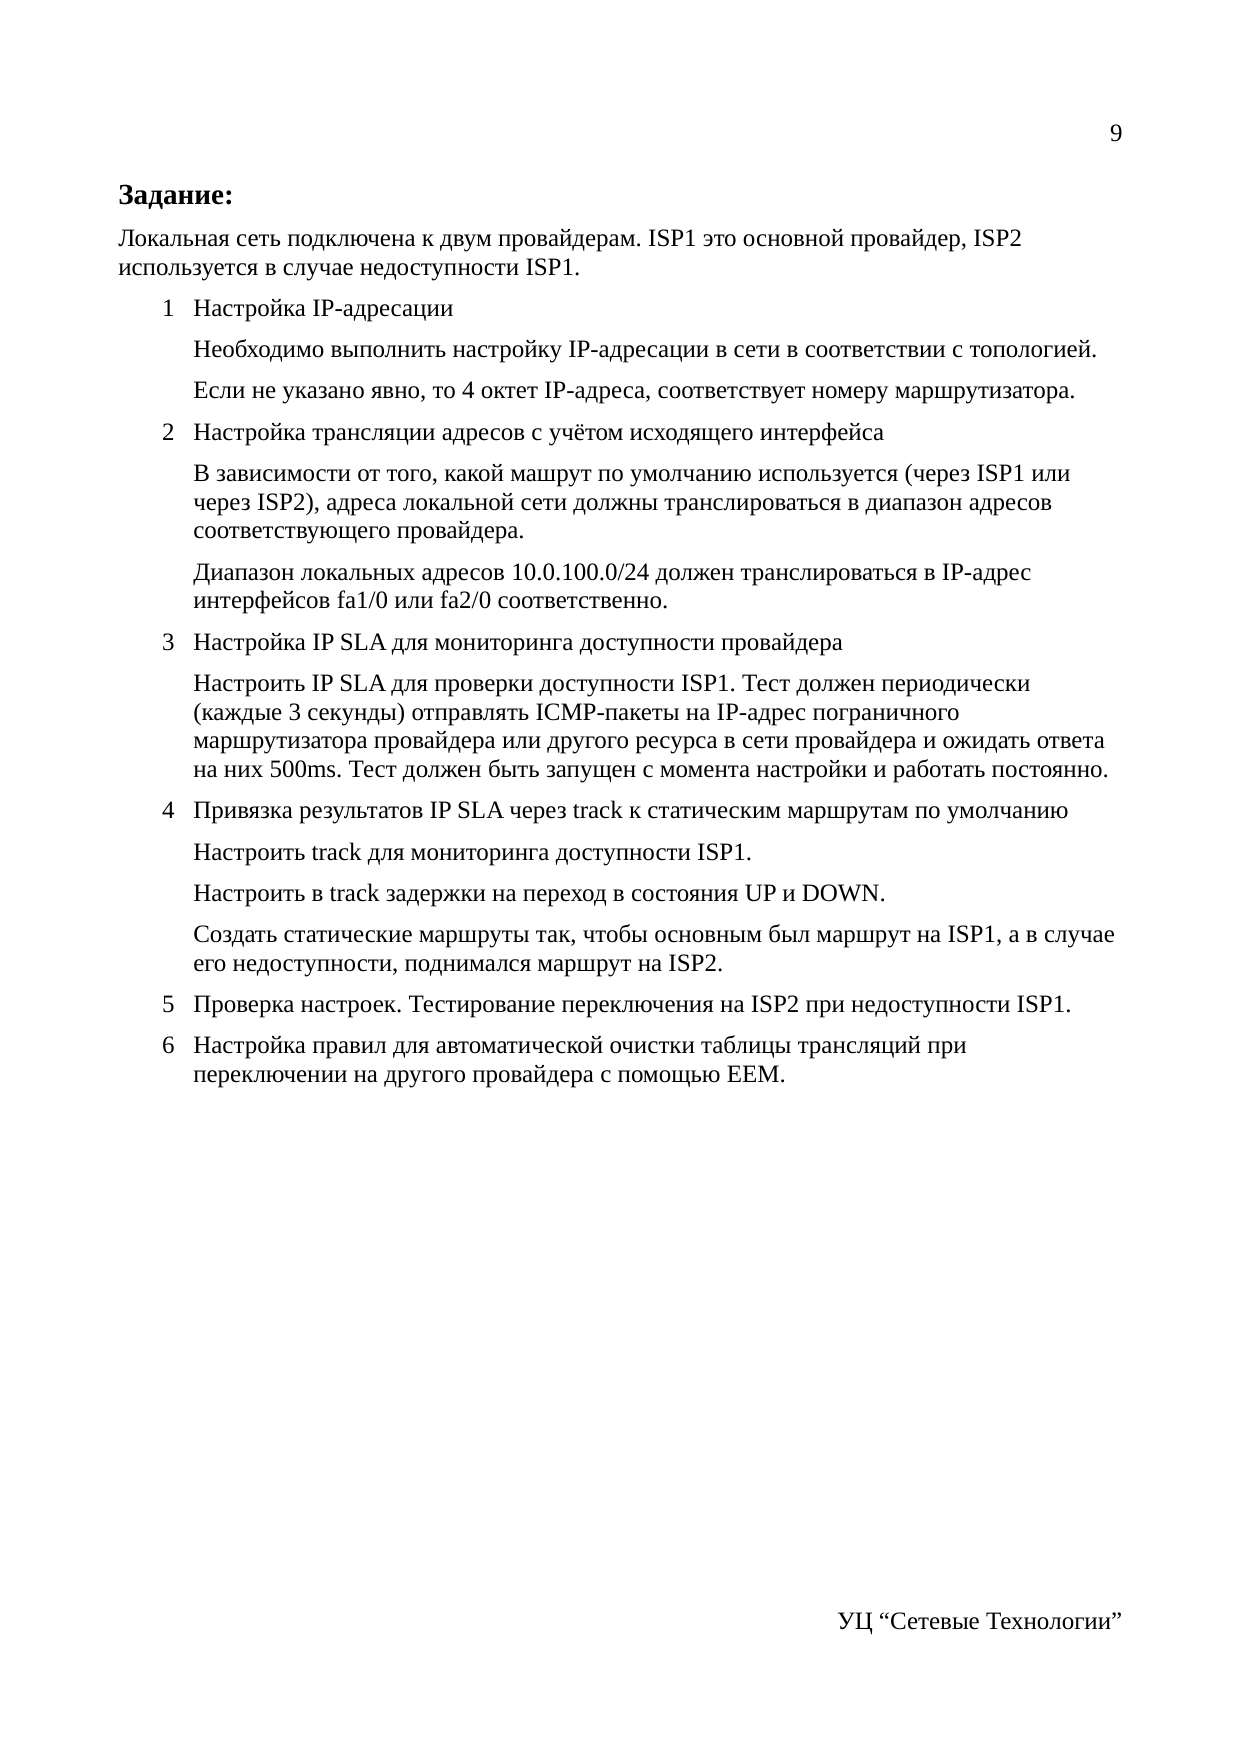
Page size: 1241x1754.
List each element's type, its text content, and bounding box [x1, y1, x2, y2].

list Привязка результатов IP SLA через track к статическим маршрутам по умолчанию [156, 796, 1122, 824]
list Настройка IP SLA для мониторинга доступности провайдера [156, 627, 1122, 656]
list Если не указано явно, то 4 октет IP-адреса, соответствует номеру маршрутизатора. [156, 376, 1122, 404]
list Настройка IP-адресации [156, 293, 1122, 322]
list Настроить IP SLA для проверки доступности ISP1. Тест должен периодически (каждые 3 секунды) отправлять ICMP-пакеты на IP-адрес пограничного маршрутизатора провайдера или другого ресурса в сети провайдера и ожидать ответа на них 500ms. Тест должен быть запущен с момента настройки и работать постоянно. [156, 668, 1122, 783]
list Проверка настроек. Тестирование переключения на ISP2 при недоступности ISP1. [156, 989, 1122, 1018]
list Настройка правил для автоматической очистки таблицы трансляций при переключении на другого провайдера с помощью EEM. [156, 1031, 1122, 1088]
text Локальная сеть подключена к двум провайдерам. ISP1 это основной провайдер, ISP2 используется в случае недоступности ISP1. [118, 223, 1122, 281]
text Задание: [118, 177, 1122, 211]
list Создать статические маршруты так, чтобы основным был маршрут на ISP1, а в случае его недоступности, поднимался маршрут на ISP2. [156, 919, 1122, 977]
list Настроить track для мониторинга доступности ISP1. [156, 837, 1122, 866]
list Диапазон локальных адресов 10.0.100.0/24 должен транслироваться в IP-адрес интерфейсов fa1/0 или fa2/0 соответственно. [156, 557, 1122, 614]
list Необходимо выполнить настройку IP-адресации в сети в соответствии с топологией. [156, 334, 1122, 363]
list Настроить в track задержки на переход в состояния UP и DOWN. [156, 878, 1122, 907]
list Настройка трансляции адресов с учётом исходящего интерфейса [156, 417, 1122, 446]
list В зависимости от того, какой машрут по умолчанию используется (через ISP1 или через ISP2), адреса локальной сети должны транслироваться в диапазон адресов соответствующего провайдера. [156, 458, 1122, 544]
